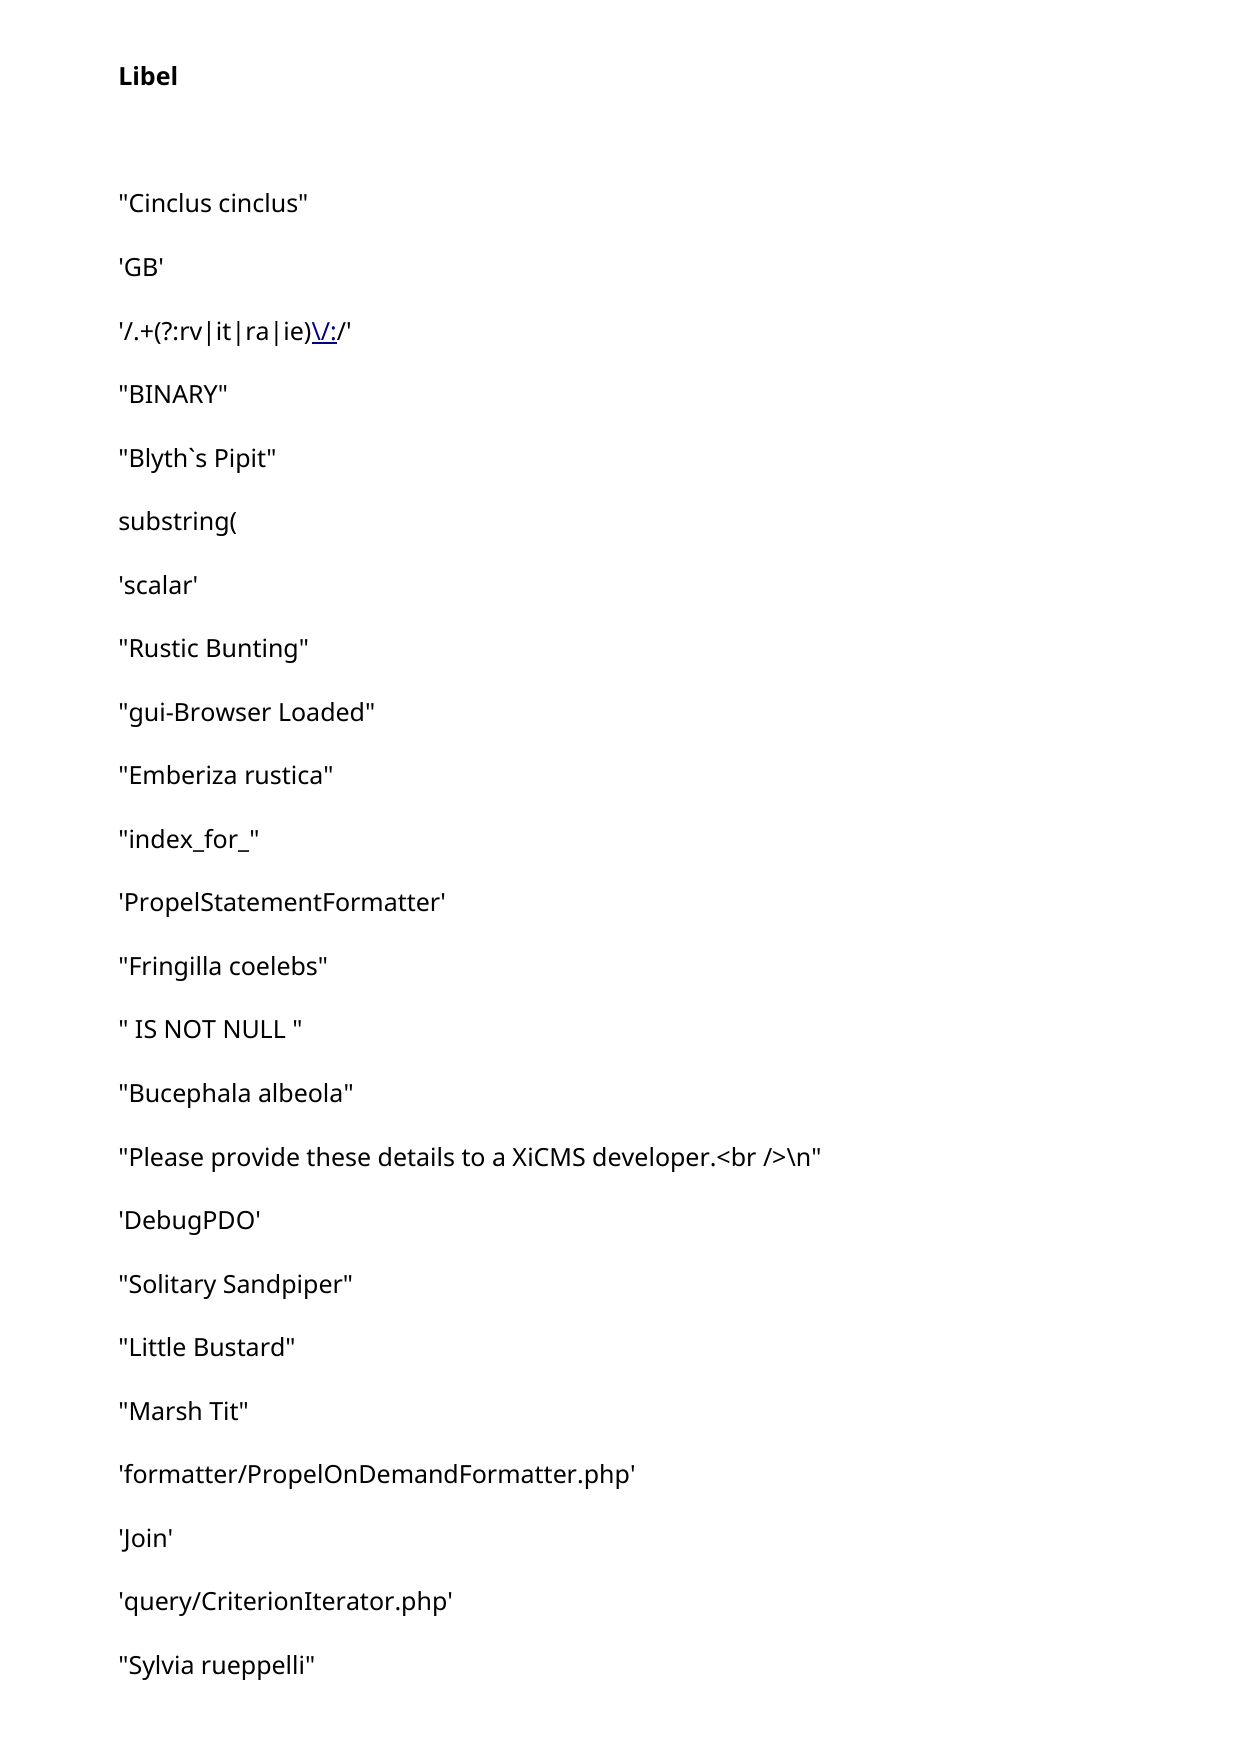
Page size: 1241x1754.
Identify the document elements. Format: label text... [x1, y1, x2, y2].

table_cell " IS NOT NULL " [118, 1012, 1240, 1076]
table_cell 'DebugPDO' [118, 1203, 1240, 1266]
table_cell 'PropelStatementFormatter' [118, 885, 1240, 949]
table_cell 'formatter/PropelOnDemandFormatter.php' [118, 1457, 1240, 1521]
table_cell "gui-Browser Loaded" [118, 695, 1240, 758]
table_cell "Fringilla coelebs" [118, 949, 1240, 1012]
table_cell "Cinclus cinclus" [118, 186, 1240, 250]
table_cell substring( [118, 504, 1240, 567]
table_cell 'scalar' [118, 568, 1240, 631]
table_cell "Sylvia rueppelli" [118, 1648, 1240, 1682]
table_cell "Solitary Sandpiper" [118, 1266, 1240, 1330]
table_cell "index_for_" [118, 822, 1240, 885]
table_cell "Little Bustard" [118, 1330, 1240, 1393]
table_cell 'GB' [118, 250, 1240, 313]
table_cell "Please provide these details to a XiCMS developer.<br />\n" [118, 1139, 1240, 1203]
table_cell "Blyth`s Pipit" [118, 440, 1240, 504]
table_cell "Marsh Tit" [118, 1394, 1240, 1457]
table_cell "Rustic Bunting" [118, 631, 1240, 694]
table_cell "Emberiza rustica" [118, 758, 1240, 822]
table_header Libel [118, 59, 1240, 123]
table_cell 'Join' [118, 1521, 1240, 1584]
table_cell "Bucephala albeola" [118, 1076, 1240, 1139]
table_cell '/.+(?:rv|it|ra|ie)\/:/' [118, 313, 1240, 377]
table_cell [118, 123, 1240, 186]
table_cell 'query/CriterionIterator.php' [118, 1584, 1240, 1648]
table_cell "BINARY" [118, 377, 1240, 440]
